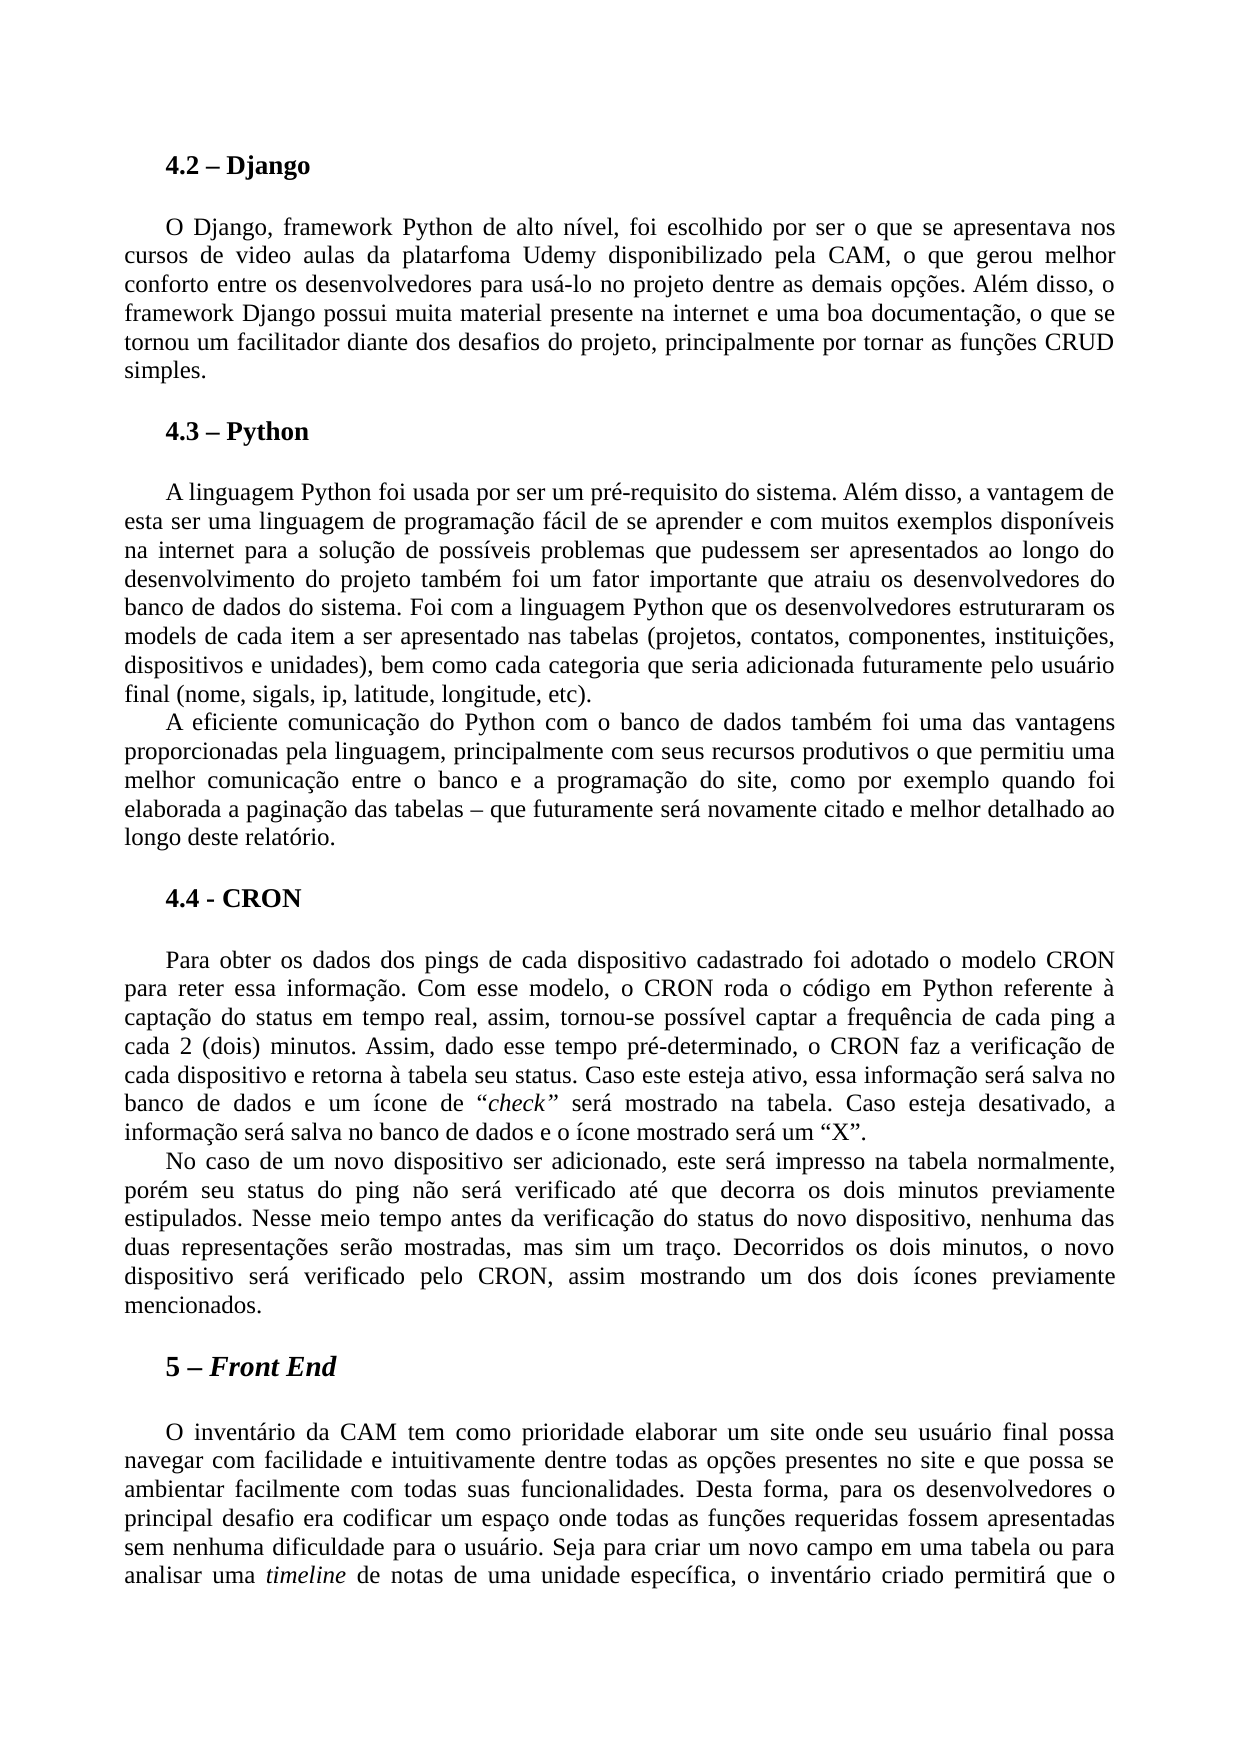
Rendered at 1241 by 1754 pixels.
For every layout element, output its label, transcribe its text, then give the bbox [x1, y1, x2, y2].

text O inventário da CAM tem como prioridade elaborar um site onde seu usuário final possa navegar com facilidade e intuitivamente dentre todas as opções presentes no site e que possa se ambientar facilmente com todas suas funcionalidades. Desta forma, para os desenvolvedores o principal desafio era codificar um espaço onde todas as funções requeridas fossem apresentadas sem nenhuma dificuldade para o usuário. Seja para criar um novo campo em uma tabela ou para analisar uma timeline de notas de uma unidade específica, o inventário criado permitirá que o [124, 1417, 1116, 1589]
text Para obter os dados dos pings de cada dispositivo cadastrado foi adotado o modelo CRON para reter essa informação. Com esse modelo, o CRON roda o código em Python referente à captação do status em tempo real, assim, tornou-se possível captar a frequência de cada ping a cada 2 (dois) minutos. Assim, dado esse tempo pré-determinado, o CRON faz a verificação de cada dispositivo e retorna à tabela seu status. Caso este esteja ativo, essa informação será salva no banco de dados e um ícone de “check” será mostrado na tabela. Caso esteja desativado, a informação será salva no banco de dados e o ícone mostrado será um “X”. [124, 945, 1116, 1146]
text 5 – Front End [124, 1349, 1116, 1383]
text No caso de um novo dispositivo ser adicionado, este será impresso na tabela normalmente, porém seu status do ping não será verificado até que decorra os dois minutos previamente estipulados. Nesse meio tempo antes da verificação do status do novo dispositivo, nenhuma das duas representações serão mostradas, mas sim um traço. Decorridos os dois minutos, o novo dispositivo será verificado pelo CRON, assim mostrando um dos dois ícones previamente mencionados. [124, 1146, 1116, 1318]
text O Django, framework Python de alto nível, foi escolhido por ser o que se apresentava nos cursos de video aulas da platarfoma Udemy disponibilizado pela CAM, o que gerou melhor conforto entre os desenvolvedores para usá-lo no projeto dentre as demais opções. Além disso, o framework Django possui muita material presente na internet e uma boa documentação, o que se tornou um facilitador diante dos desafios do projeto, principalmente por tornar as funções CRUD simples. [124, 212, 1116, 384]
text 4.3 – Python [124, 415, 1116, 446]
text 4.2 – Django [124, 149, 1116, 180]
text 4.4 - CRON [124, 882, 1116, 913]
text A linguagem Python foi usada por ser um pré-requisito do sistema. Além disso, a vantagem de esta ser uma linguagem de programação fácil de se aprender e com muitos exemplos disponíveis na internet para a solução de possíveis problemas que pudessem ser apresentados ao longo do desenvolvimento do projeto também foi um fator importante que atraiu os desenvolvedores do banco de dados do sistema. Foi com a linguagem Python que os desenvolvedores estruturaram os models de cada item a ser apresentado nas tabelas (projetos, contatos, componentes, instituições, dispositivos e unidades), bem como cada categoria que seria adicionada futuramente pelo usuário final (nome, sigals, ip, latitude, longitude, etc). [124, 477, 1116, 707]
text A eficiente comunicação do Python com o banco de dados também foi uma das vantagens proporcionadas pela linguagem, principalmente com seus recursos produtivos o que permitiu uma melhor comunicação entre o banco e a programação do site, como por exemplo quando foi elaborada a paginação das tabelas – que futuramente será novamente citado e melhor detalhado ao longo deste relatório. [124, 707, 1116, 851]
